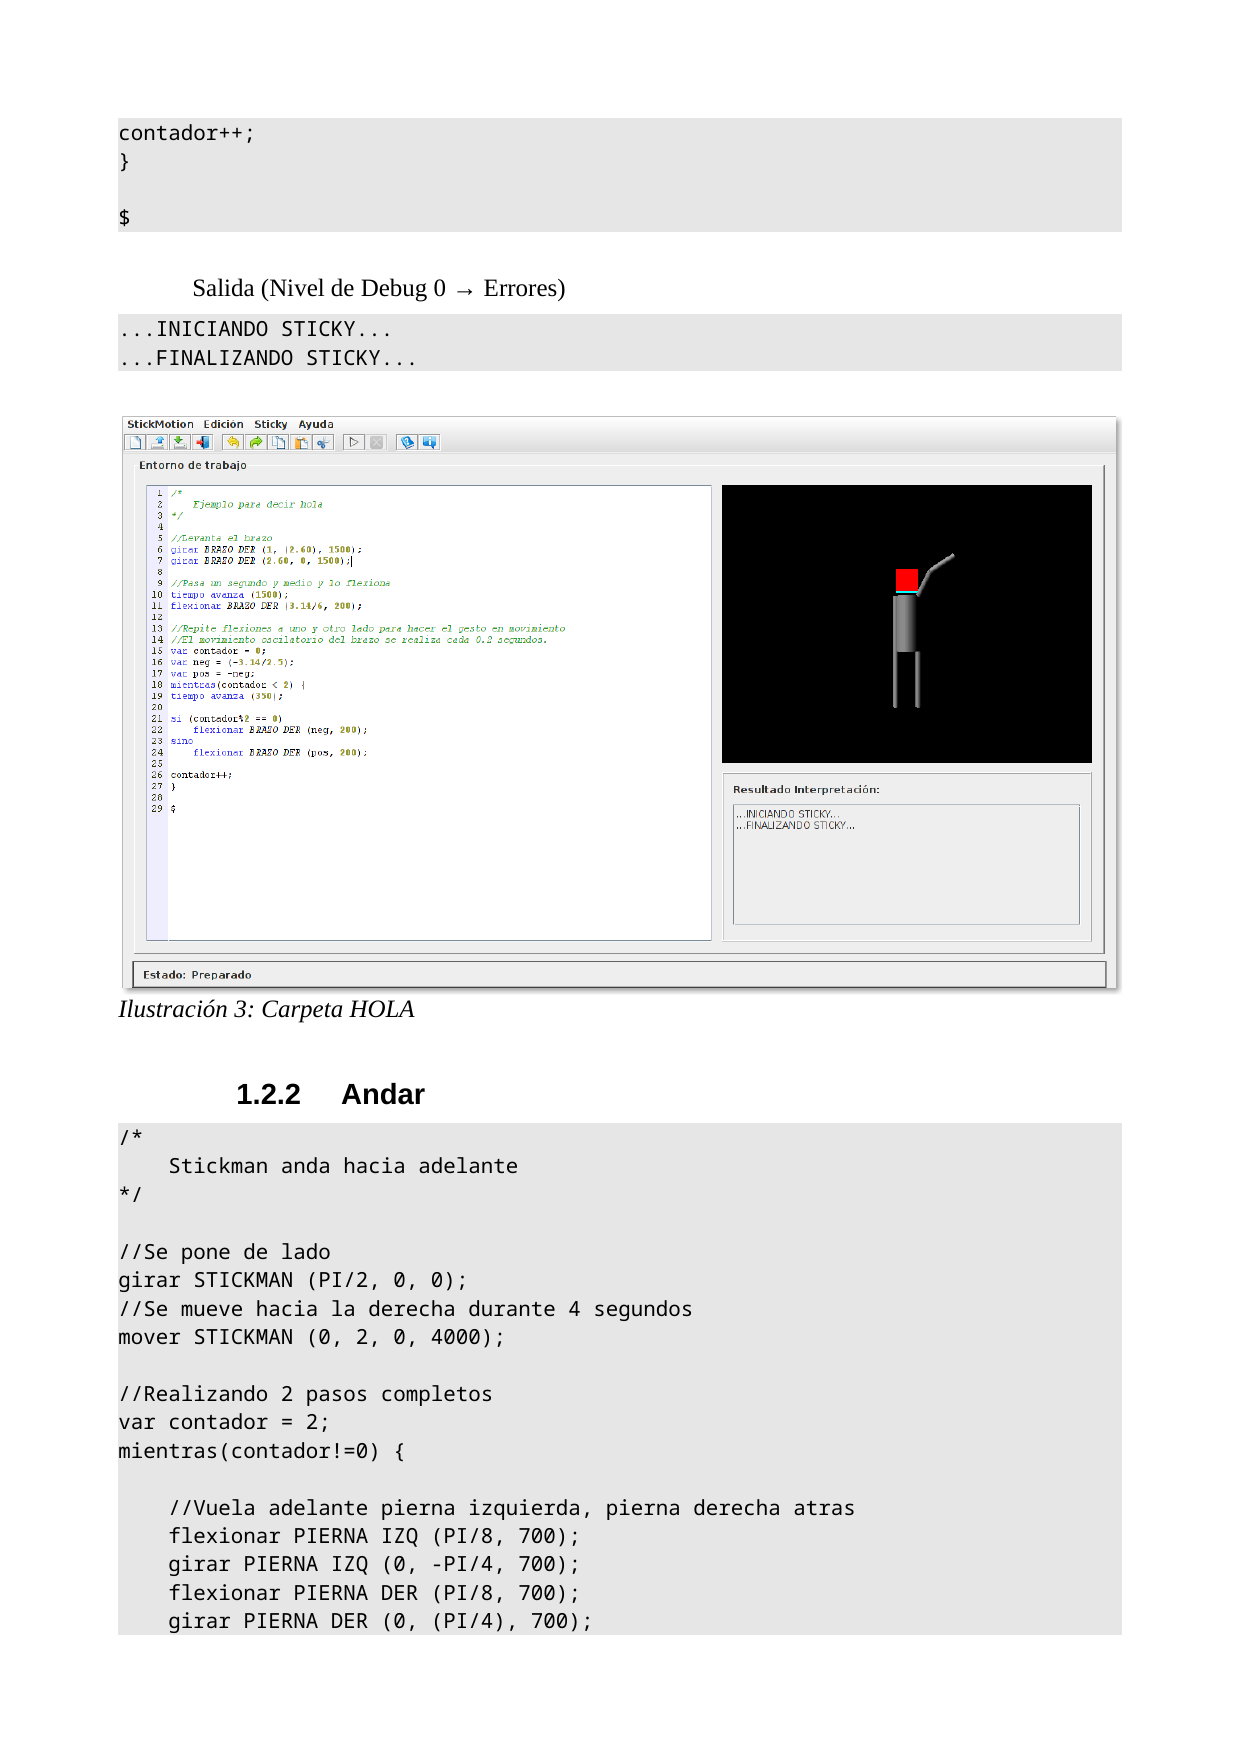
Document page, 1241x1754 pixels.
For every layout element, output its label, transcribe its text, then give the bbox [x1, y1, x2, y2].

text ...INICIANDO STICKY... [118, 314, 1122, 343]
text //Realizando 2 pasos completos [118, 1379, 1122, 1407]
text girar STICKMAN (PI/2, 0, 0); [118, 1265, 1122, 1294]
text mover STICKMAN (0, 2, 0, 4000); [118, 1322, 1122, 1351]
text //Vuela adelante pierna izquierda, pierna derecha atras [118, 1493, 1122, 1521]
subtitle Andar [193, 1077, 1122, 1111]
text $ [118, 203, 1122, 232]
text Stickman anda hacia adelante [118, 1151, 1122, 1180]
text girar PIERNA DER (0, (PI/4), 700); [118, 1606, 1122, 1635]
text //Se mueve hacia la derecha durante 4 segundos [118, 1294, 1122, 1322]
text var contador = 2; [118, 1407, 1122, 1436]
text Salida (Nivel de Debug 0 → Errores) [118, 273, 1122, 302]
text } [118, 147, 1122, 175]
text girar PIERNA IZQ (0, -PI/4, 700); [118, 1549, 1122, 1578]
text /* [118, 1123, 1122, 1151]
text flexionar PIERNA IZQ (PI/8, 700); [118, 1521, 1122, 1549]
text contador++; [118, 118, 1122, 147]
text mientras(contador!=0) { [118, 1436, 1122, 1464]
text ...FINALIZANDO STICKY... [118, 343, 1122, 371]
text flexionar PIERNA DER (PI/8, 700); [118, 1578, 1122, 1606]
picture [118, 412, 1123, 995]
text */ [118, 1180, 1122, 1208]
text //Se pone de lado [118, 1237, 1122, 1265]
text Ilustración 3: Carpeta HOLA [118, 995, 1122, 1023]
